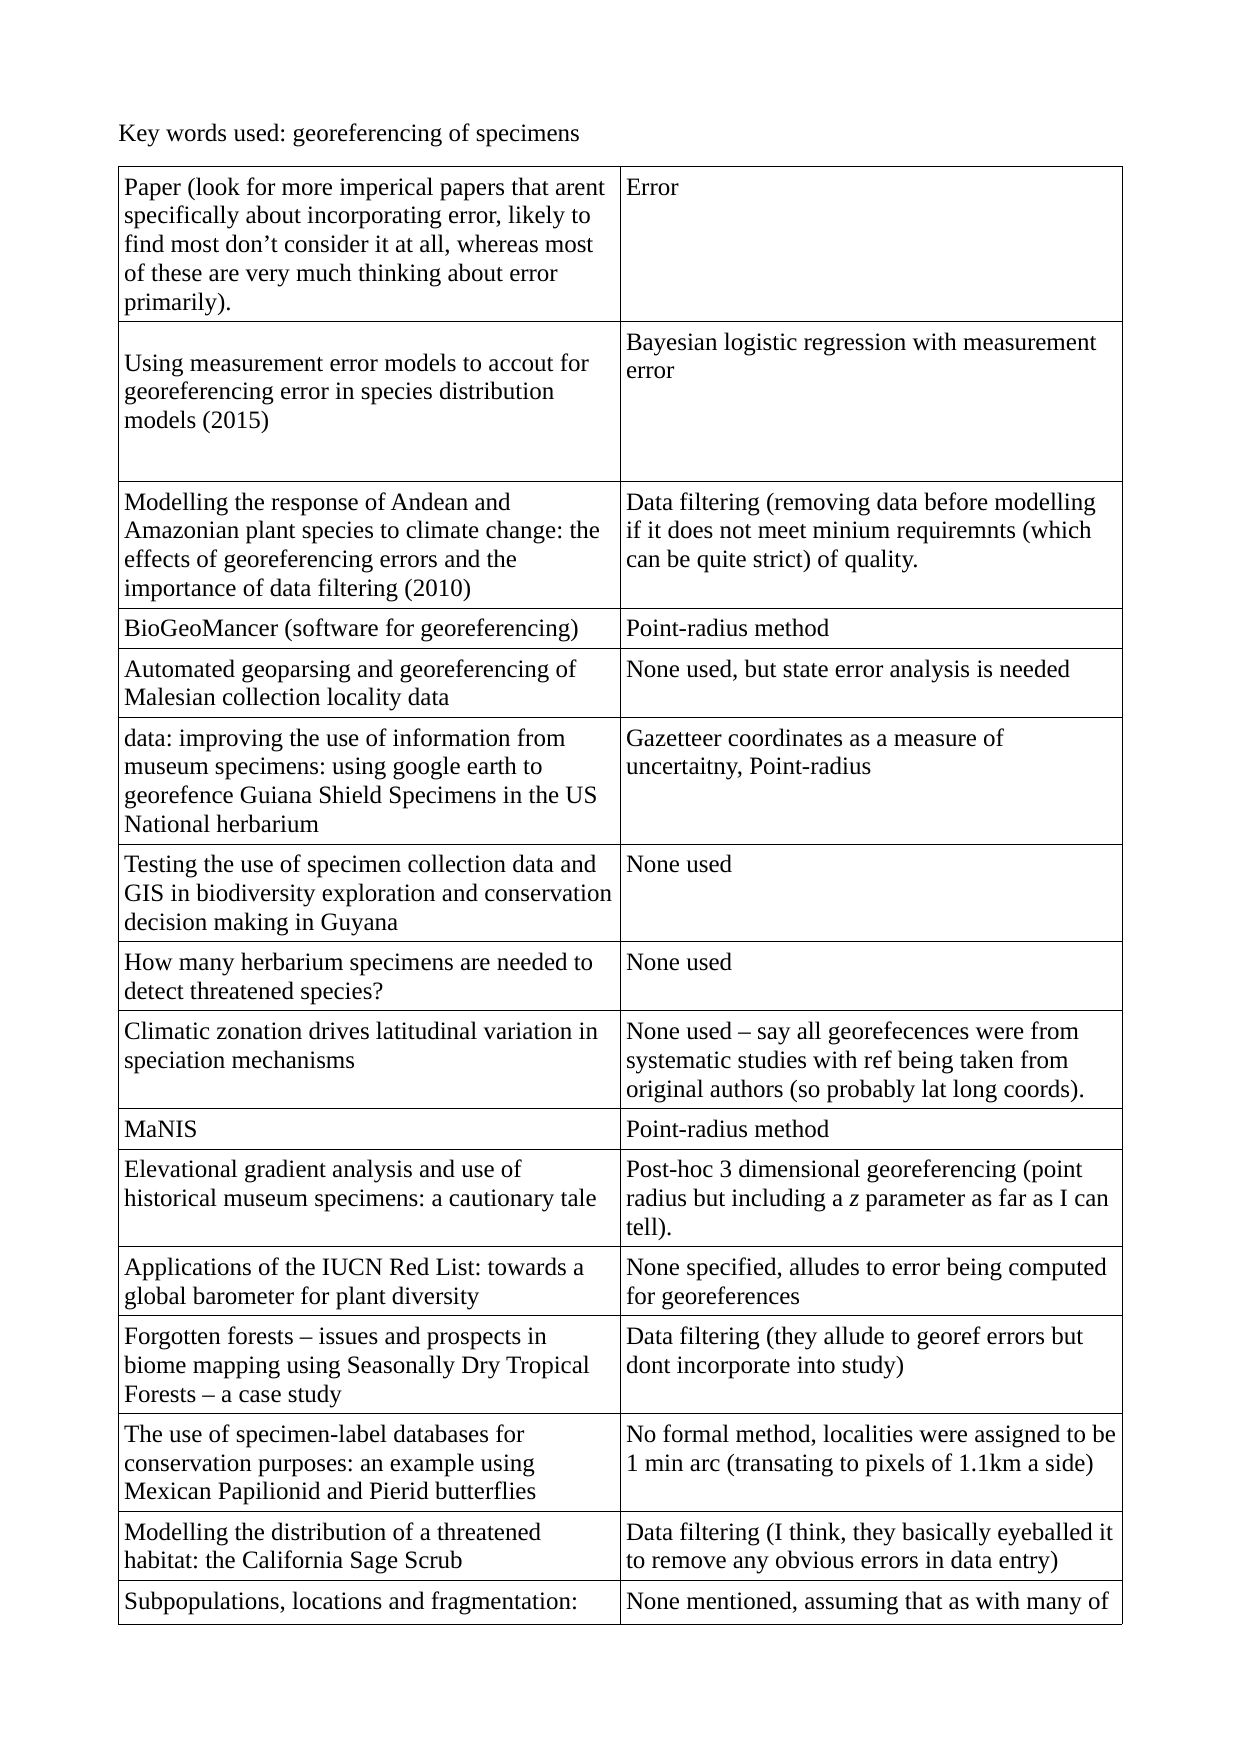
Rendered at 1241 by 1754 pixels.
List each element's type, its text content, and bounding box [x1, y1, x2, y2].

table_cell Point-radius method [621, 1109, 1122, 1148]
table_cell No formal method, localities were assigned to be 1 min arc (transating to pixels of 1.1km a side) [621, 1414, 1122, 1511]
table_cell None used, but state error analysis is needed [621, 649, 1122, 717]
table_cell Bayesian logistic regression with measurement error [621, 322, 1122, 481]
table_cell BioGeoMancer (software for georeferencing) [119, 609, 620, 648]
table_cell Data filtering (I think, they basically eyeballed it to remove any obvious errors in data entry) [621, 1512, 1122, 1580]
table_cell None used – say all georefecences were from systematic studies with ref being taken from original authors (so probably lat long coords). [621, 1011, 1122, 1108]
table_cell None used [621, 942, 1122, 1010]
table_cell Automated geoparsing and georeferencing of Malesian collection locality data [119, 649, 620, 717]
table_cell Data filtering (removing data before modelling if it does not meet minium requiremnts (which can be quite strict) of quality. [621, 482, 1122, 607]
table_cell Using measurement error models to accout for georeferencing error in species distribution models (2015) [119, 322, 620, 481]
table_cell Subpopulations, locations and fragmentation: [119, 1581, 620, 1624]
table_cell None mentioned, assuming that as with many of [621, 1581, 1122, 1624]
table_cell Point-radius method [621, 609, 1122, 648]
table_cell Climatic zonation drives latitudinal variation in speciation mechanisms [119, 1011, 620, 1108]
table_cell Modelling the response of Andean and Amazonian plant species to climate change: the effects of georeferencing errors and the importance of data filtering (2010) [119, 482, 620, 607]
table_cell How many herbarium specimens are needed to detect threatened species? [119, 942, 620, 1010]
table_cell data: improving the use of information from museum specimens: using google earth to georefence Guiana Shield Specimens in the US National herbarium [119, 718, 620, 843]
table_cell Post-hoc 3 dimensional georeferencing (point radius but including a z parameter as far as I can tell). [621, 1150, 1122, 1246]
table_cell Elevational gradient analysis and use of historical museum specimens: a cautionary tale [119, 1150, 620, 1246]
table_cell Data filtering (they allude to georef errors but dont incorporate into study) [621, 1316, 1122, 1413]
text Key words used: georeferencing of specimens [118, 118, 1122, 147]
table_header Paper (look for more imperical papers that arent specifically about incorporating error, likely to find most don’t consider it at all, whereas most of these are very much thinking about error primarily). [119, 167, 620, 321]
table_cell The use of specimen-label databases for conservation purposes: an example using Mexican Papilionid and Pierid butterflies [119, 1414, 620, 1511]
table_cell None specified, alludes to error being computed for georeferences [621, 1247, 1122, 1315]
table_cell Modelling the distribution of a threatened habitat: the California Sage Scrub [119, 1512, 620, 1580]
table_cell None used [621, 845, 1122, 941]
table_cell Applications of the IUCN Red List: towards a global barometer for plant diversity [119, 1247, 620, 1315]
table_cell Gazetteer coordinates as a measure of uncertaitny, Point-radius [621, 718, 1122, 843]
table_cell MaNIS [119, 1109, 620, 1148]
table_cell Testing the use of specimen collection data and GIS in biodiversity exploration and conservation decision making in Guyana [119, 845, 620, 941]
table_header Error [621, 167, 1122, 321]
table_cell Forgotten forests – issues and prospects in biome mapping using Seasonally Dry Tropical Forests – a case study [119, 1316, 620, 1413]
